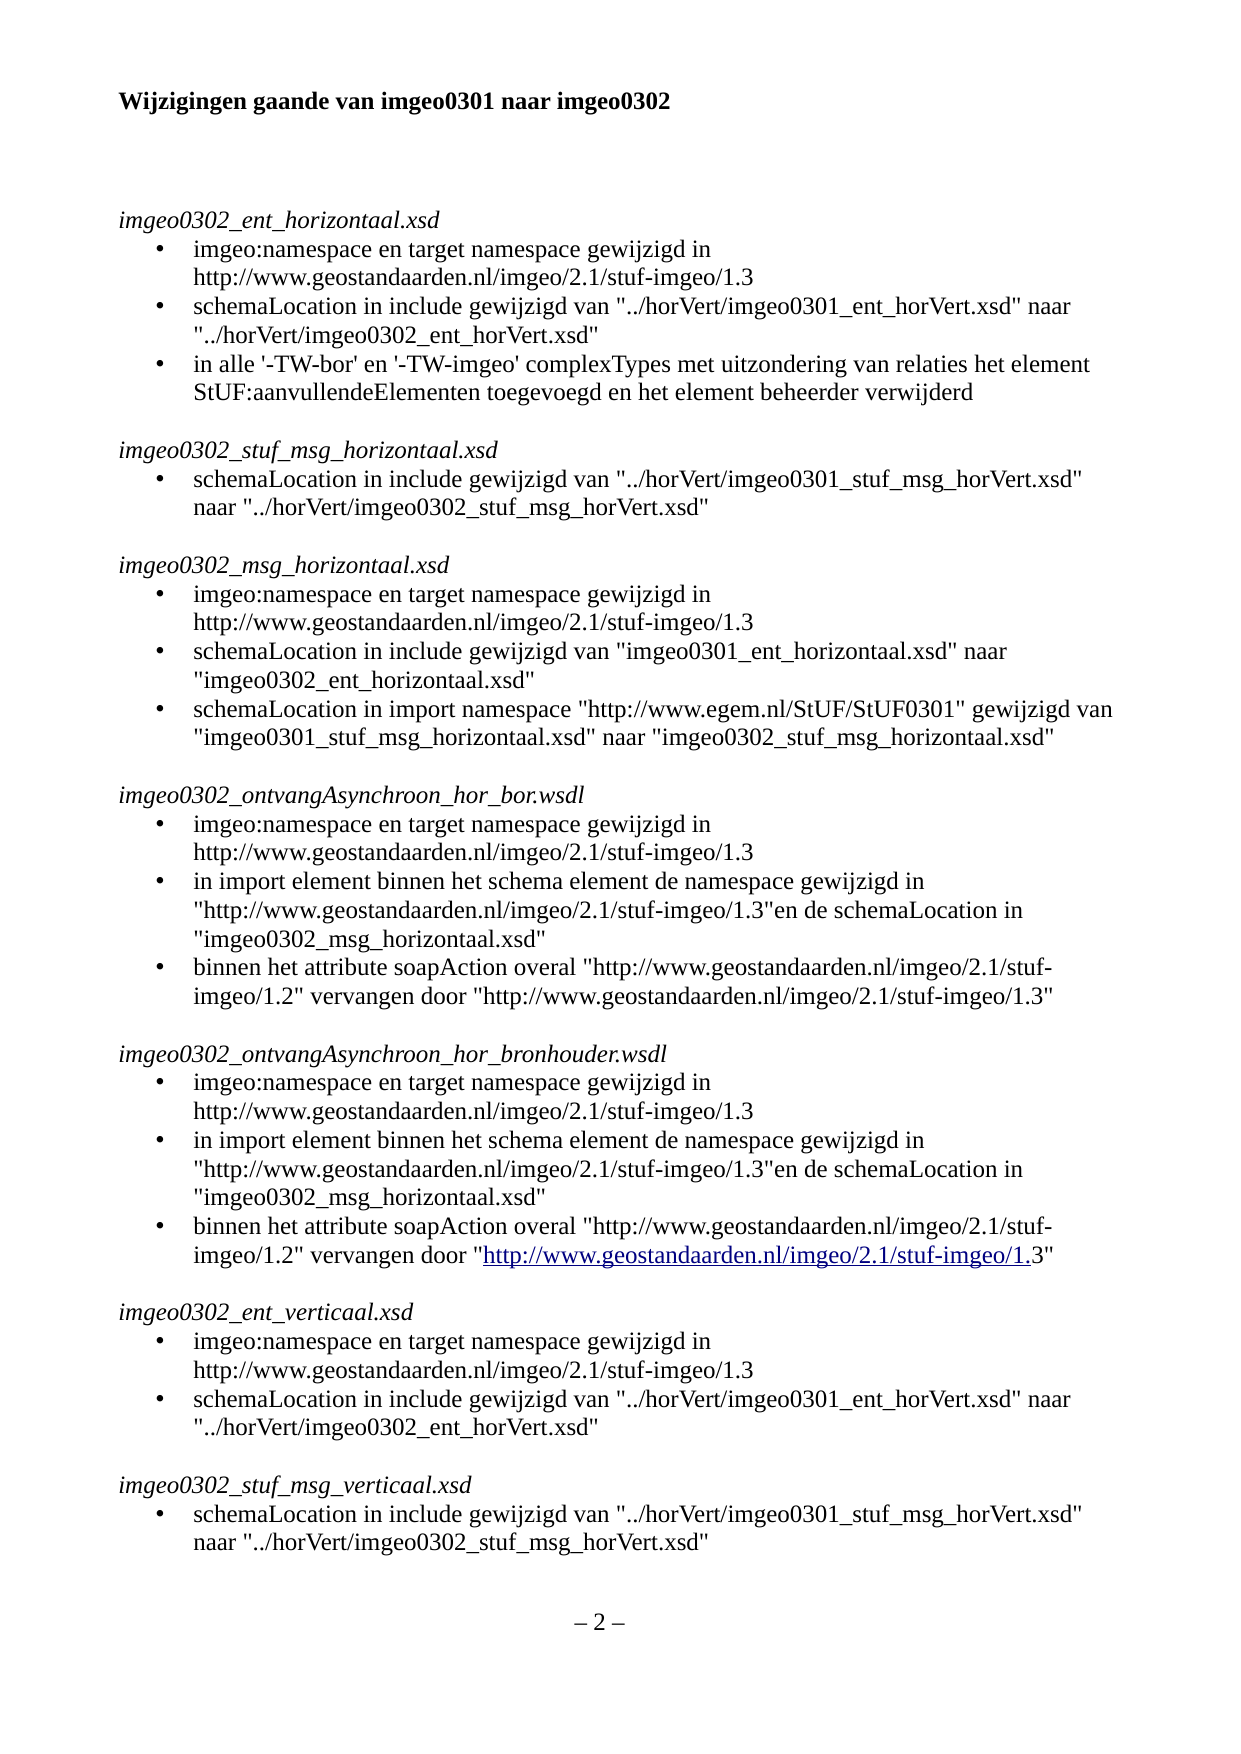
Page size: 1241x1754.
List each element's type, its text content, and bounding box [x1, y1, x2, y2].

list schemaLocation in include gewijzigd van "../horVert/imgeo0301_stuf_msg_horVert.xsd" naar "../horVert/imgeo0302_stuf_msg_horVert.xsd" [156, 464, 1122, 521]
text imgeo0302_msg_horizontaal.xsd [118, 550, 1122, 579]
text imgeo0302_ontvangAsynchroon_hor_bor.wsdl [118, 780, 1122, 809]
text imgeo0302_ent_horizontaal.xsd [118, 205, 1122, 234]
list binnen het attribute soapAction overal "http://www.geostandaarden.nl/imgeo/2.1/stuf-imgeo/1.2" vervangen door "http://www.geostandaarden.nl/imgeo/2.1/stuf-imgeo/1.3" [156, 952, 1122, 1010]
list imgeo:namespace en target namespace gewijzigd in http://www.geostandaarden.nl/imgeo/2.1/stuf-imgeo/1.3 [156, 1326, 1122, 1384]
list in import element binnen het schema element de namespace gewijzigd in "http://www.geostandaarden.nl/imgeo/2.1/stuf-imgeo/1.3"en de schemaLocation in "imgeo0302_msg_horizontaal.xsd" [156, 1125, 1122, 1211]
list schemaLocation in include gewijzigd van "../horVert/imgeo0301_ent_horVert.xsd" naar "../horVert/imgeo0302_ent_horVert.xsd" [156, 1384, 1122, 1441]
list binnen het attribute soapAction overal "http://www.geostandaarden.nl/imgeo/2.1/stuf-imgeo/1.2" vervangen door "http://www.geostandaarden.nl/imgeo/2.1/stuf-imgeo/1.3" [156, 1211, 1122, 1269]
list imgeo:namespace en target namespace gewijzigd in http://www.geostandaarden.nl/imgeo/2.1/stuf-imgeo/1.3 [156, 234, 1122, 291]
text imgeo0302_stuf_msg_verticaal.xsd [118, 1470, 1122, 1499]
list schemaLocation in include gewijzigd van "../horVert/imgeo0301_ent_horVert.xsd" naar "../horVert/imgeo0302_ent_horVert.xsd" [156, 291, 1122, 349]
list imgeo:namespace en target namespace gewijzigd in http://www.geostandaarden.nl/imgeo/2.1/stuf-imgeo/1.3 [156, 809, 1122, 866]
list schemaLocation in include gewijzigd van "imgeo0301_ent_horizontaal.xsd" naar "imgeo0302_ent_horizontaal.xsd" [156, 636, 1122, 694]
text imgeo0302_ontvangAsynchroon_hor_bronhouder.wsdl [118, 1039, 1122, 1067]
text imgeo0302_stuf_msg_horizontaal.xsd [118, 435, 1122, 464]
list in import element binnen het schema element de namespace gewijzigd in "http://www.geostandaarden.nl/imgeo/2.1/stuf-imgeo/1.3"en de schemaLocation in "imgeo0302_msg_horizontaal.xsd" [156, 866, 1122, 952]
list schemaLocation in import namespace "http://www.egem.nl/StUF/StUF0301" gewijzigd van "imgeo0301_stuf_msg_horizontaal.xsd" naar "imgeo0302_stuf_msg_horizontaal.xsd" [156, 694, 1122, 751]
list imgeo:namespace en target namespace gewijzigd in http://www.geostandaarden.nl/imgeo/2.1/stuf-imgeo/1.3 [156, 579, 1122, 636]
list in alle '-TW-bor' en '-TW-imgeo' complexTypes met uitzondering van relaties het element StUF:aanvullendeElementen toegevoegd en het element beheerder verwijderd [156, 349, 1122, 406]
list schemaLocation in include gewijzigd van "../horVert/imgeo0301_stuf_msg_horVert.xsd" naar "../horVert/imgeo0302_stuf_msg_horVert.xsd" [156, 1499, 1122, 1556]
text imgeo0302_ent_verticaal.xsd [118, 1297, 1122, 1326]
list imgeo:namespace en target namespace gewijzigd in http://www.geostandaarden.nl/imgeo/2.1/stuf-imgeo/1.3 [156, 1067, 1122, 1125]
